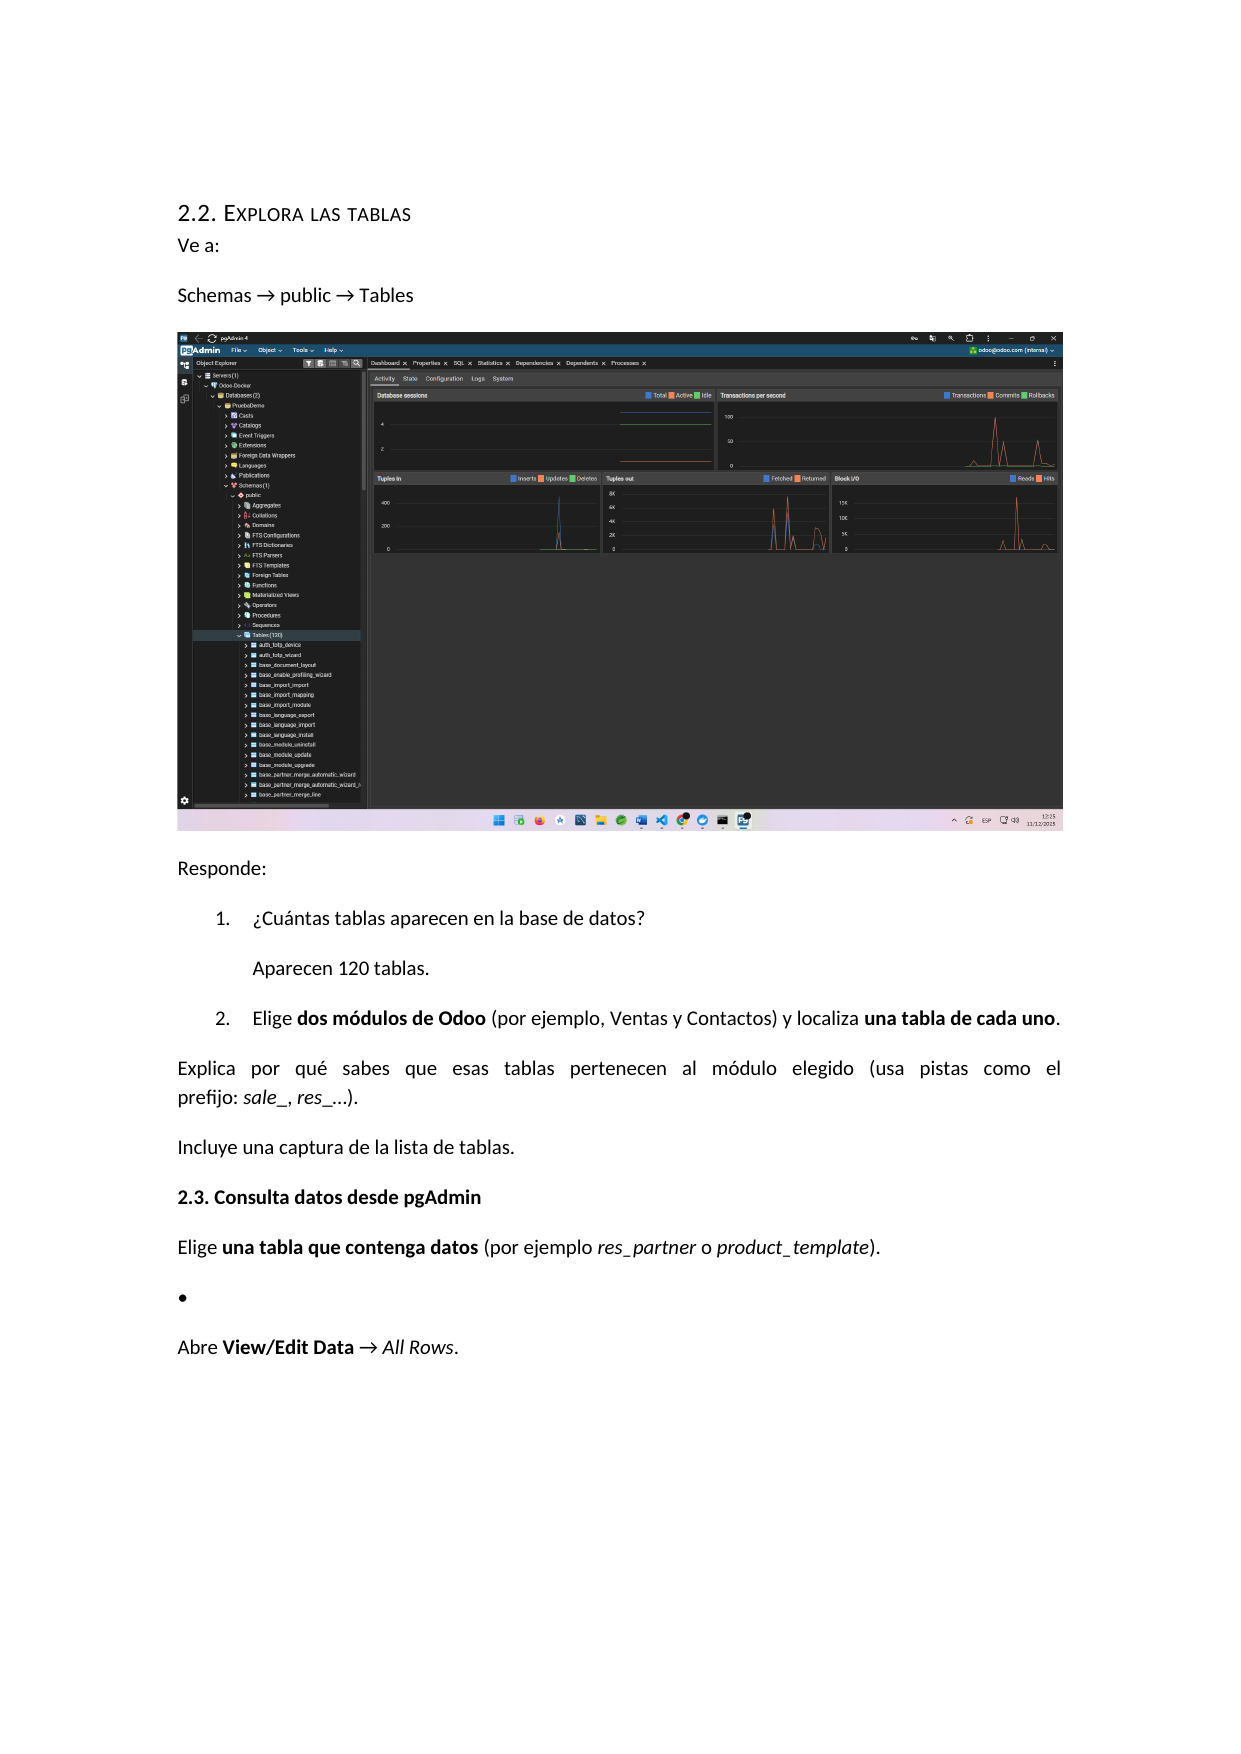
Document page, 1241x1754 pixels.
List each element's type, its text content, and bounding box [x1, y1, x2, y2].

text • [177, 1284, 1063, 1310]
text Ve a: [177, 233, 1063, 258]
text Incluye una captura de la lista de tablas. [177, 1134, 1063, 1160]
text Schemas → public → Tables [177, 283, 1063, 308]
text Abre View/Edit Data → All Rows. [177, 1334, 1063, 1360]
text 2.3. Consulta datos desde pgAdmin [177, 1184, 1063, 1210]
list Aparecen 120 tablas. [252, 955, 1063, 981]
text Responde: [177, 855, 1063, 881]
list ¿Cuántas tablas aparecen en la base de datos? [215, 905, 1063, 931]
text Elige una tabla que contenga datos (por ejemplo res_partner o product_template). [177, 1234, 1063, 1260]
list Elige dos módulos de Odoo (por ejemplo, Ventas y Contactos) y localiza una tabla de cada uno. [215, 1005, 1063, 1031]
text Explica por qué sabes que esas tablas pertenecen al módulo elegido (usa pistas como el prefijo: sale_, res_…). [177, 1055, 1063, 1110]
subtitle 2.2. Explora las tablas [177, 198, 1063, 228]
